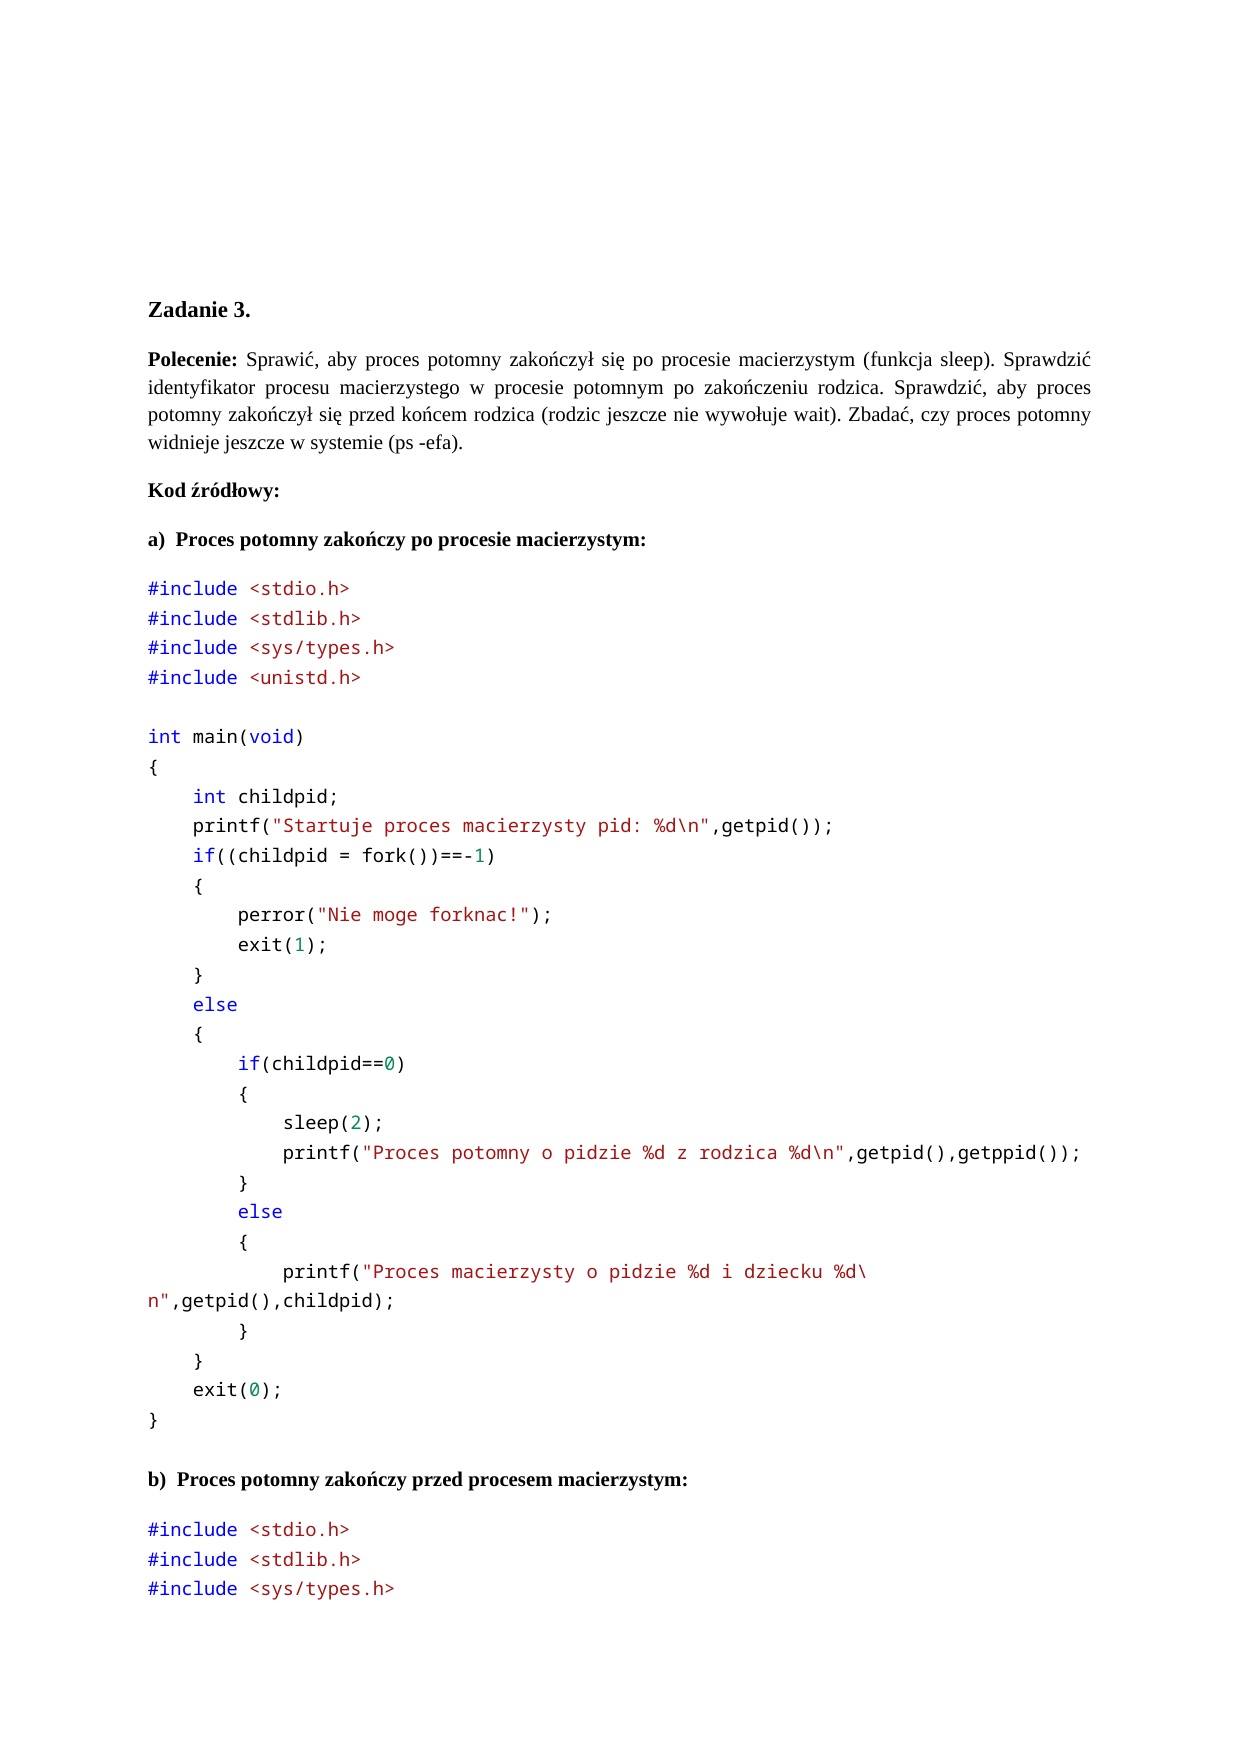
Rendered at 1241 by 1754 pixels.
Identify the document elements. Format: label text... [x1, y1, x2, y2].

text perror("Nie moge forknac!"); [148, 898, 1093, 927]
text #include <stdlib.h> [148, 1542, 1093, 1572]
text printf("Startuje proces macierzysty pid: %d\n",getpid()); [148, 808, 1093, 838]
text printf("Proces macierzysty o pidzie %d i dziecku %d\n",getpid(),childpid); [148, 1254, 1093, 1313]
text int childpid; [148, 779, 1093, 808]
text { [148, 749, 1093, 779]
text #include <stdio.h> [148, 1512, 1093, 1542]
text else [148, 987, 1093, 1016]
text { [148, 1076, 1093, 1105]
text } [148, 1165, 1093, 1194]
text b) Proces potomny zakończy przed procesem macierzystym: [148, 1462, 1093, 1491]
text #include <sys/types.h> [148, 630, 1093, 660]
text exit(1); [148, 927, 1093, 957]
text #include <stdlib.h> [148, 601, 1093, 630]
text int main(void) [148, 719, 1093, 749]
text sleep(2); [148, 1105, 1093, 1135]
text } [148, 1313, 1093, 1343]
text Polecenie: Sprawić, aby proces potomny zakończył się po procesie macierzystym (funkcja sleep). Sprawdzić identyfikator procesu macierzystego w procesie potomnym po zakończeniu rodzica. Sprawdzić, aby proces potomny zakończył się przed końcem rodzica (rodzic jeszcze nie wywołuje wait). Zbadać, czy proces potomny widnieje jeszcze w systemie (ps -efa). [148, 347, 1093, 454]
text Kod źródłowy: [148, 478, 1093, 502]
text exit(0); [148, 1373, 1093, 1402]
text #include <unistd.h> [148, 660, 1093, 690]
text } [148, 1343, 1093, 1373]
text if(childpid==0) [148, 1046, 1093, 1076]
text } [148, 1402, 1093, 1432]
text a) Proces potomny zakończy po procesie macierzystym: [148, 527, 1093, 551]
text Zadanie 3. [148, 296, 1093, 322]
text { [148, 1016, 1093, 1046]
text { [148, 868, 1093, 898]
text if((childpid = fork())==-1) [148, 838, 1093, 868]
text #include <stdio.h> [148, 575, 1093, 601]
text #include <sys/types.h> [148, 1572, 1093, 1601]
text else [148, 1194, 1093, 1224]
text { [148, 1224, 1093, 1254]
text } [148, 957, 1093, 987]
text printf("Proces potomny o pidzie %d z rodzica %d\n",getpid(),getppid()); [148, 1135, 1093, 1165]
